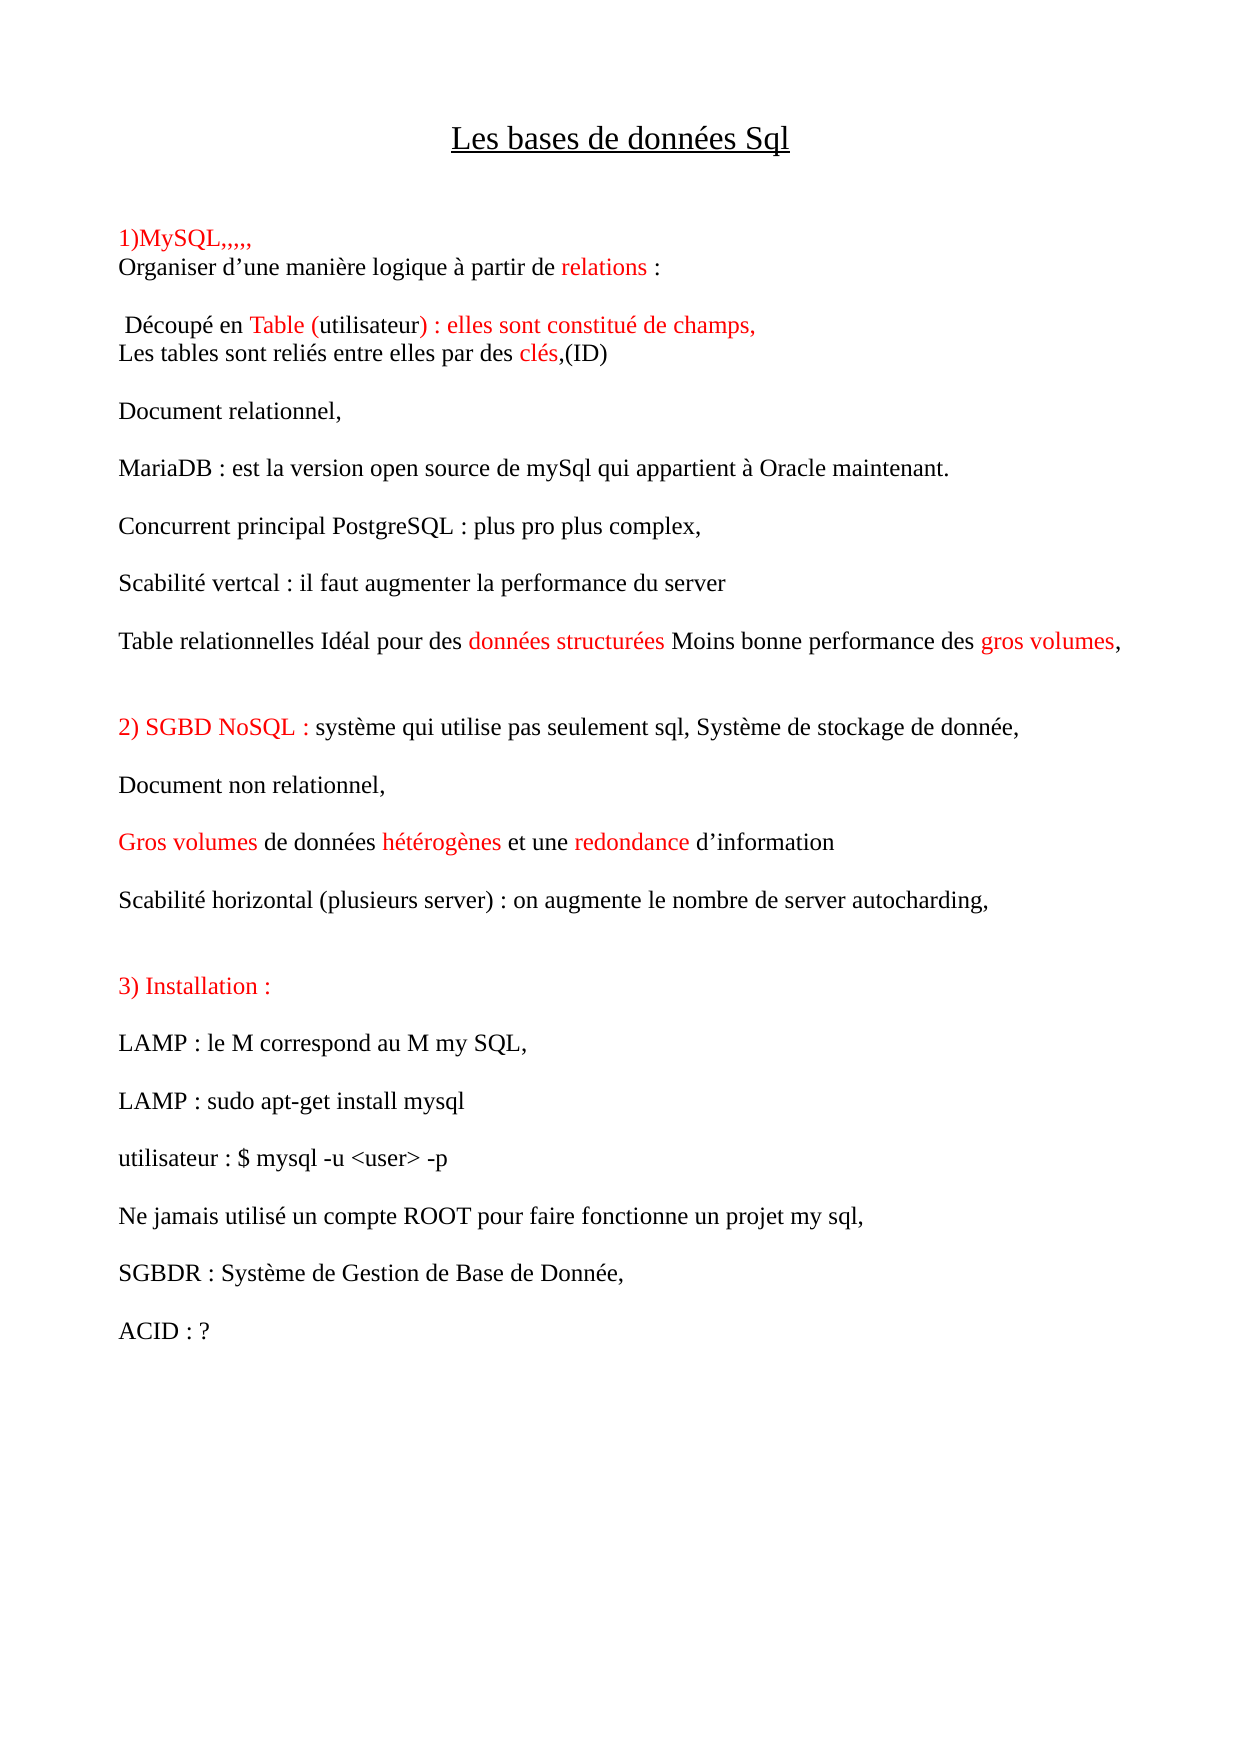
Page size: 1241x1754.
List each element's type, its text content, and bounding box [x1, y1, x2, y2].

text 2) SGBD NoSQL : système qui utilise pas seulement sql, Système de stockage de donnée, [118, 712, 1122, 741]
text Scabilité horizontal (plusieurs server) : on augmente le nombre de server autocharding, [118, 885, 1122, 913]
text Découpé en Table (utilisateur) : elles sont constitué de champs, [118, 310, 1122, 338]
text Scabilité vertcal : il faut augmenter la performance du server [118, 568, 1122, 597]
text MariaDB : est la version open source de mySql qui appartient à Oracle maintenant. [118, 453, 1122, 482]
text Les tables sont reliés entre elles par des clés,(ID) [118, 338, 1122, 367]
text Ne jamais utilisé un compte ROOT pour faire fonctionne un projet my sql, [118, 1201, 1122, 1230]
text Document relationnel, [118, 396, 1122, 425]
text Table relationnelles Idéal pour des données structurées Moins bonne performance des gros volumes, [118, 626, 1122, 655]
text Concurrent principal PostgreSQL : plus pro plus complex, [118, 511, 1122, 540]
text LAMP : sudo apt-get install mysql [118, 1086, 1122, 1115]
text 3) Installation : [118, 971, 1122, 1000]
text Document non relationnel, [118, 770, 1122, 798]
text SGBDR : Système de Gestion de Base de Donnée, [118, 1258, 1122, 1287]
text LAMP : le M correspond au M my SQL, [118, 1028, 1122, 1057]
text utilisateur : $ mysql -u <user> -p [118, 1143, 1122, 1172]
text Organiser d’une manière logique à partir de relations : [118, 252, 1122, 281]
text Gros volumes de données hétérogènes et une redondance d’information [118, 827, 1122, 856]
text 1)MySQL,,,,, [118, 223, 1122, 252]
text ACID : ? [118, 1316, 1122, 1345]
text Les bases de données Sql [118, 118, 1122, 156]
